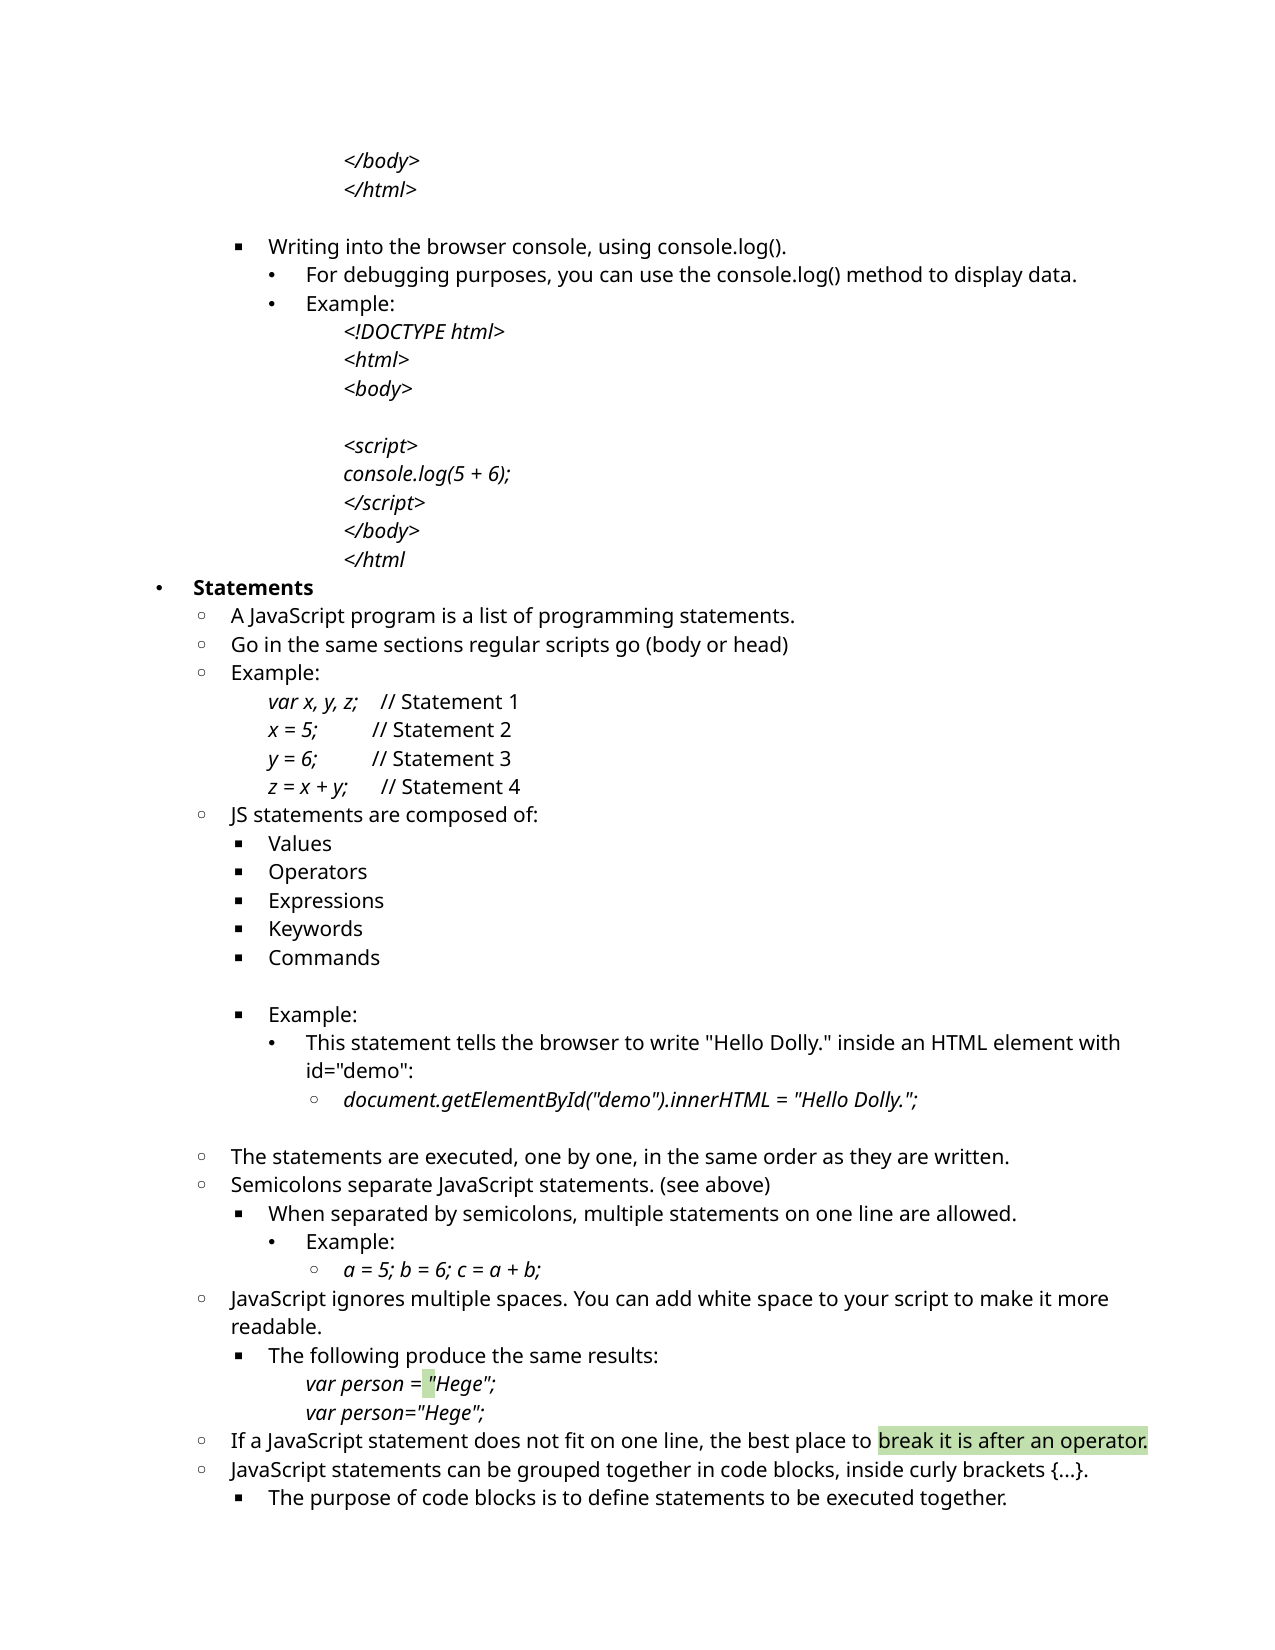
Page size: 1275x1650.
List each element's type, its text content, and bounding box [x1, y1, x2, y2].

list y = 6; // Statement 3 [231, 744, 1157, 772]
list When separated by semicolons, multiple statements on one line are allowed. [231, 1199, 1157, 1227]
list var x, y, z; // Statement 1 [231, 687, 1157, 715]
list JS statements are composed of: [193, 801, 1157, 829]
list Semicolons separate JavaScript statements. (see above) [193, 1170, 1157, 1199]
list Go in the same sections regular scripts go (body or head) [193, 630, 1157, 658]
list A JavaScript program is a list of programming statements. [193, 602, 1157, 630]
list </html> [306, 175, 1157, 203]
list </body> [306, 516, 1157, 545]
list Example: [193, 658, 1157, 687]
list For debugging purposes, you can use the console.log() method to display data. [268, 260, 1157, 289]
list x = 5; // Statement 2 [231, 715, 1157, 744]
list Writing into the browser console, using console.log(). [231, 232, 1157, 260]
list Statements [156, 573, 1157, 602]
list Example: [268, 1227, 1157, 1256]
list JavaScript statements can be grouped together in code blocks, inside curly brackets {...}. [193, 1455, 1157, 1483]
list a = 5; b = 6; c = a + b; [306, 1256, 1157, 1284]
list The following produce the same results: [231, 1341, 1157, 1369]
list <script> [306, 431, 1157, 459]
list <html> [306, 346, 1157, 374]
list </html [306, 545, 1157, 573]
list This statement tells the browser to write "Hello Dolly." inside an HTML element with id="demo": [268, 1028, 1157, 1085]
list </script> [306, 488, 1157, 516]
list Example: [268, 289, 1157, 317]
list JavaScript ignores multiple spaces. You can add white space to your script to make it more readable. [193, 1284, 1157, 1341]
list Operators [231, 857, 1157, 886]
list <!DOCTYPE html> [306, 317, 1157, 346]
list <body> [306, 374, 1157, 402]
list If a JavaScript statement does not fit on one line, the best place to break it is after an operator. [193, 1426, 1157, 1455]
list z = x + y; // Statement 4 [231, 772, 1157, 801]
list document.getElementById("demo").innerHTML = "Hello Dolly."; [306, 1085, 1157, 1113]
list </body> [306, 147, 1157, 175]
list Commands [231, 943, 1157, 971]
list var person="Hege"; [268, 1398, 1157, 1426]
list Values [231, 829, 1157, 857]
list var person = "Hege"; [268, 1369, 1157, 1398]
list Example: [231, 1000, 1157, 1028]
list console.log(5 + 6); [306, 459, 1157, 488]
list Keywords [231, 914, 1157, 943]
list The statements are executed, one by one, in the same order as they are written. [193, 1142, 1157, 1170]
list Expressions [231, 886, 1157, 914]
list The purpose of code blocks is to define statements to be executed together. [231, 1483, 1157, 1512]
